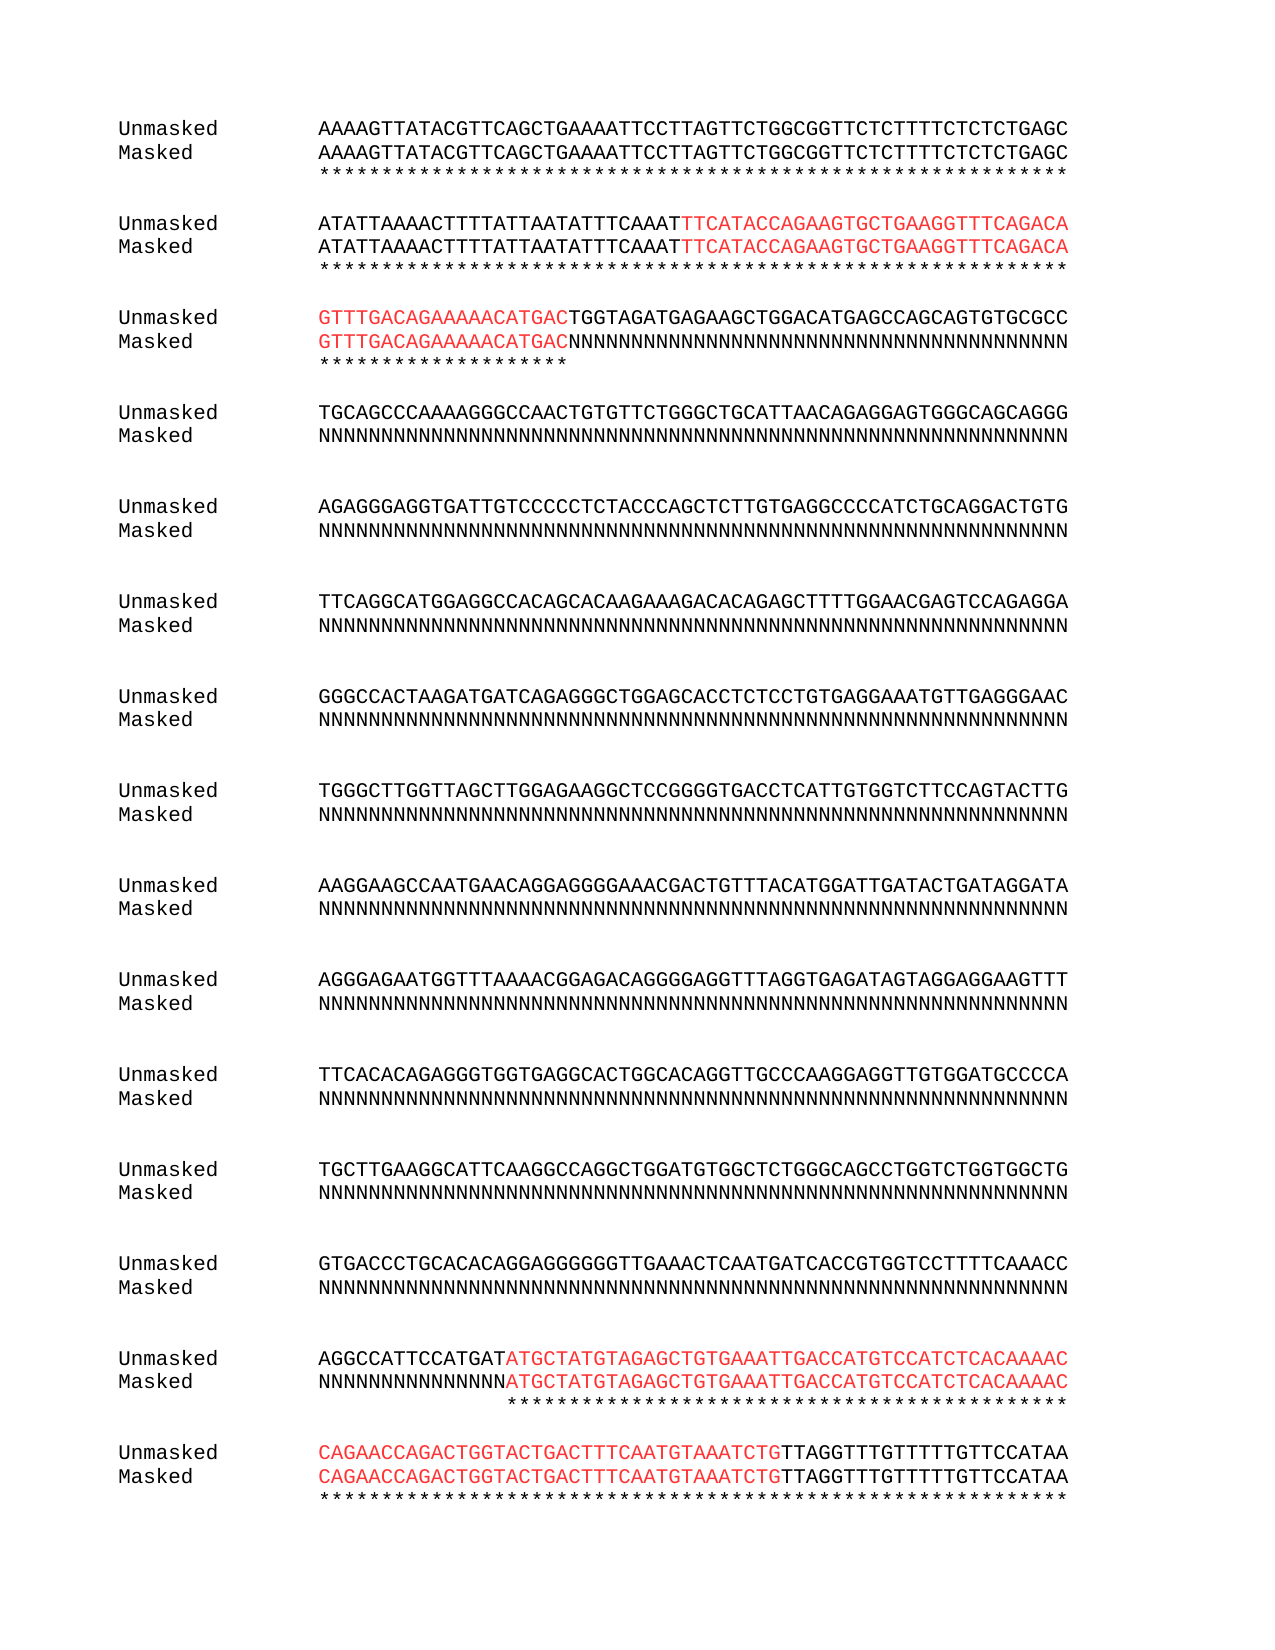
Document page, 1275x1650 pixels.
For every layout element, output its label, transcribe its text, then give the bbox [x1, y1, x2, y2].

text Masked NNNNNNNNNNNNNNNNNNNNNNNNNNNNNNNNNNNNNNNNNNNNNNNNNNNNNNNNNNNN [118, 993, 1157, 1017]
text Unmasked AAGGAAGCCAATGAACAGGAGGGGAAACGACTGTTTACATGGATTGATACTGATAGGATA [118, 875, 1157, 898]
text Unmasked GTGACCCTGCACACAGGAGGGGGGTTGAAACTCAATGATCACCGTGGTCCTTTTCAAACC [118, 1253, 1157, 1277]
text Masked NNNNNNNNNNNNNNNNNNNNNNNNNNNNNNNNNNNNNNNNNNNNNNNNNNNNNNNNNNNN [118, 1182, 1157, 1206]
text Masked NNNNNNNNNNNNNNNNNNNNNNNNNNNNNNNNNNNNNNNNNNNNNNNNNNNNNNNNNNNN [118, 426, 1157, 449]
text Unmasked CAGAACCAGACTGGTACTGACTTTCAATGTAAATCTGTTAGGTTTGTTTTTGTTCCATAA [118, 1442, 1157, 1466]
text ************************************************************ [118, 260, 1157, 284]
text Unmasked TTCAGGCATGGAGGCCACAGCACAAGAAAGACACAGAGCTTTTGGAACGAGTCCAGAGGA [118, 591, 1157, 615]
text ********************************************* [118, 1395, 1157, 1419]
text Unmasked TTCACACAGAGGGTGGTGAGGCACTGGCACAGGTTGCCCAAGGAGGTTGTGGATGCCCCA [118, 1064, 1157, 1088]
text Unmasked GTTTGACAGAAAAACATGACTGGTAGATGAGAAGCTGGACATGAGCCAGCAGTGTGCGCC [118, 307, 1157, 331]
text Masked ATATTAAAACTTTTATTAATATTTCAAATTTCATACCAGAAGTGCTGAAGGTTTCAGACA [118, 236, 1157, 260]
text Masked NNNNNNNNNNNNNNNNNNNNNNNNNNNNNNNNNNNNNNNNNNNNNNNNNNNNNNNNNNNN [118, 898, 1157, 922]
text Unmasked AGAGGGAGGTGATTGTCCCCCTCTACCCAGCTCTTGTGAGGCCCCATCTGCAGGACTGTG [118, 496, 1157, 520]
text Masked NNNNNNNNNNNNNNNNNNNNNNNNNNNNNNNNNNNNNNNNNNNNNNNNNNNNNNNNNNNN [118, 804, 1157, 827]
text Unmasked AGGCCATTCCATGATATGCTATGTAGAGCTGTGAAATTGACCATGTCCATCTCACAAAAC [118, 1348, 1157, 1371]
text Masked NNNNNNNNNNNNNNNNNNNNNNNNNNNNNNNNNNNNNNNNNNNNNNNNNNNNNNNNNNNN [118, 1088, 1157, 1111]
text Masked NNNNNNNNNNNNNNNNNNNNNNNNNNNNNNNNNNNNNNNNNNNNNNNNNNNNNNNNNNNN [118, 1277, 1157, 1300]
text Masked GTTTGACAGAAAAACATGACNNNNNNNNNNNNNNNNNNNNNNNNNNNNNNNNNNNNNNNN [118, 331, 1157, 354]
text Unmasked AGGGAGAATGGTTTAAAACGGAGACAGGGGAGGTTTAGGTGAGATAGTAGGAGGAAGTTT [118, 969, 1157, 993]
text Unmasked AAAAGTTATACGTTCAGCTGAAAATTCCTTAGTTCTGGCGGTTCTCTTTTCTCTCTGAGC [118, 118, 1157, 142]
text Unmasked ATATTAAAACTTTTATTAATATTTCAAATTTCATACCAGAAGTGCTGAAGGTTTCAGACA [118, 213, 1157, 236]
text Masked NNNNNNNNNNNNNNNNNNNNNNNNNNNNNNNNNNNNNNNNNNNNNNNNNNNNNNNNNNNN [118, 709, 1157, 733]
text Unmasked GGGCCACTAAGATGATCAGAGGGCTGGAGCACCTCTCCTGTGAGGAAATGTTGAGGGAAC [118, 686, 1157, 709]
text Masked NNNNNNNNNNNNNNNATGCTATGTAGAGCTGTGAAATTGACCATGTCCATCTCACAAAAC [118, 1371, 1157, 1395]
text ******************** [118, 354, 1157, 378]
text Masked CAGAACCAGACTGGTACTGACTTTCAATGTAAATCTGTTAGGTTTGTTTTTGTTCCATAA [118, 1466, 1157, 1489]
text Masked NNNNNNNNNNNNNNNNNNNNNNNNNNNNNNNNNNNNNNNNNNNNNNNNNNNNNNNNNNNN [118, 615, 1157, 638]
text Unmasked TGGGCTTGGTTAGCTTGGAGAAGGCTCCGGGGTGACCTCATTGTGGTCTTCCAGTACTTG [118, 780, 1157, 804]
text ************************************************************ [118, 1489, 1157, 1513]
text ************************************************************ [118, 165, 1157, 189]
text Unmasked TGCAGCCCAAAAGGGCCAACTGTGTTCTGGGCTGCATTAACAGAGGAGTGGGCAGCAGGG [118, 402, 1157, 426]
text Masked AAAAGTTATACGTTCAGCTGAAAATTCCTTAGTTCTGGCGGTTCTCTTTTCTCTCTGAGC [118, 142, 1157, 165]
text Unmasked TGCTTGAAGGCATTCAAGGCCAGGCTGGATGTGGCTCTGGGCAGCCTGGTCTGGTGGCTG [118, 1158, 1157, 1182]
text Masked NNNNNNNNNNNNNNNNNNNNNNNNNNNNNNNNNNNNNNNNNNNNNNNNNNNNNNNNNNNN [118, 520, 1157, 544]
